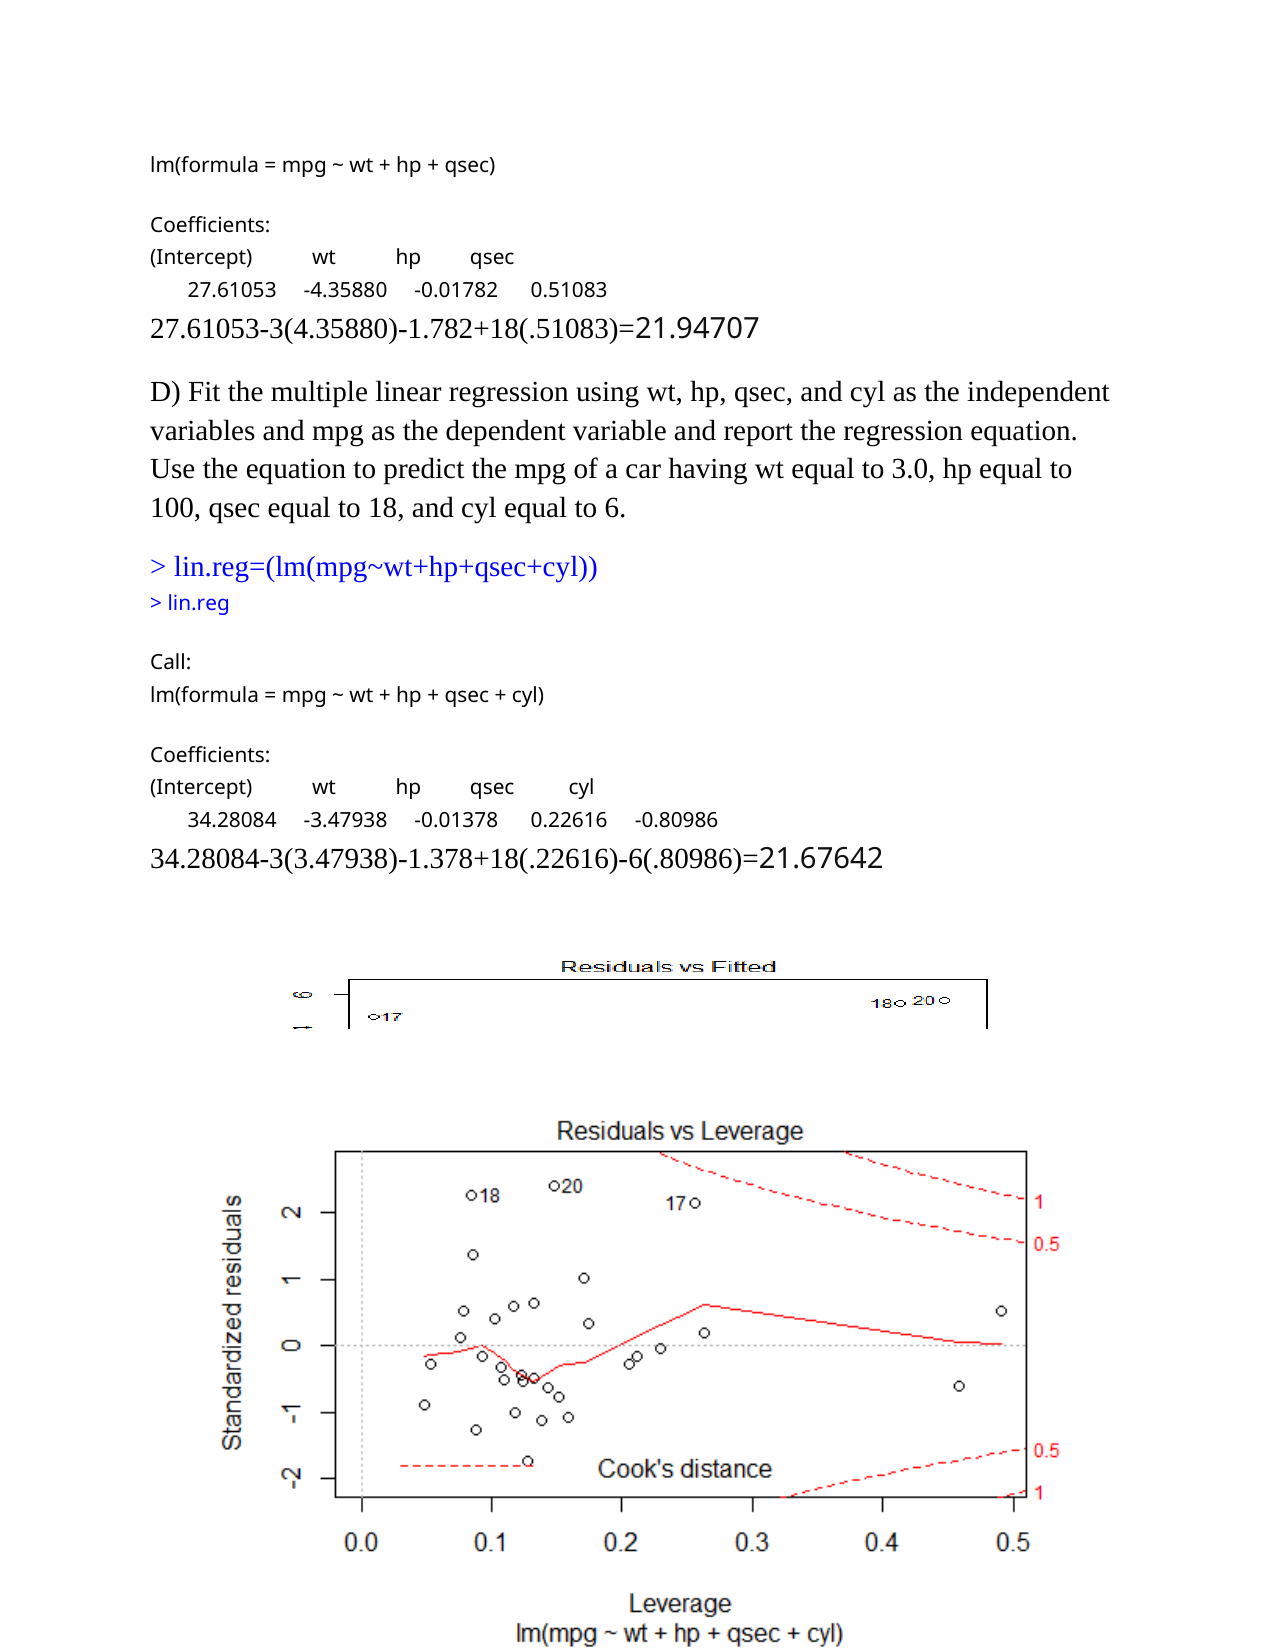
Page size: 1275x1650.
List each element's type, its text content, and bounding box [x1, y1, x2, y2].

text (Intercept) wt hp qsec [150, 242, 1125, 271]
text (Intercept) wt hp qsec cyl [150, 772, 1125, 801]
text Call: [150, 647, 1125, 676]
text 34.28084-3(3.47938)-1.378+18(.22616)-6(.80986)=21.67642 [150, 838, 1125, 877]
text 27.61053 -4.35880 -0.01782 0.51083 [150, 275, 1125, 303]
text lm(formula = mpg ~ wt + hp + qsec) [150, 150, 1125, 178]
text lm(formula = mpg ~ wt + hp + qsec + cyl) [150, 680, 1125, 708]
text Coefficients: [150, 210, 1125, 238]
text > lin.reg=(lm(mpg~wt+hp+qsec+cyl)) [150, 549, 1125, 583]
text > lin.reg [150, 588, 1125, 616]
text Coefficients: [150, 740, 1125, 768]
text D) Fit the multiple linear regression using wt, hp, qsec, and cyl as the independent variables and mpg as the dependent variable and report the regression equation. Use the equation to predict the mpg of a car having wt equal to 3.0, hp equal to 100, qsec equal to 18, and cyl equal to 6. [150, 374, 1125, 523]
text 27.61053-3(4.35880)-1.782+18(.51083)=21.94707 [150, 308, 1125, 347]
text 34.28084 -3.47938 -0.01378 0.22616 -0.80986 [150, 805, 1125, 833]
picture [213, 904, 1090, 1650]
